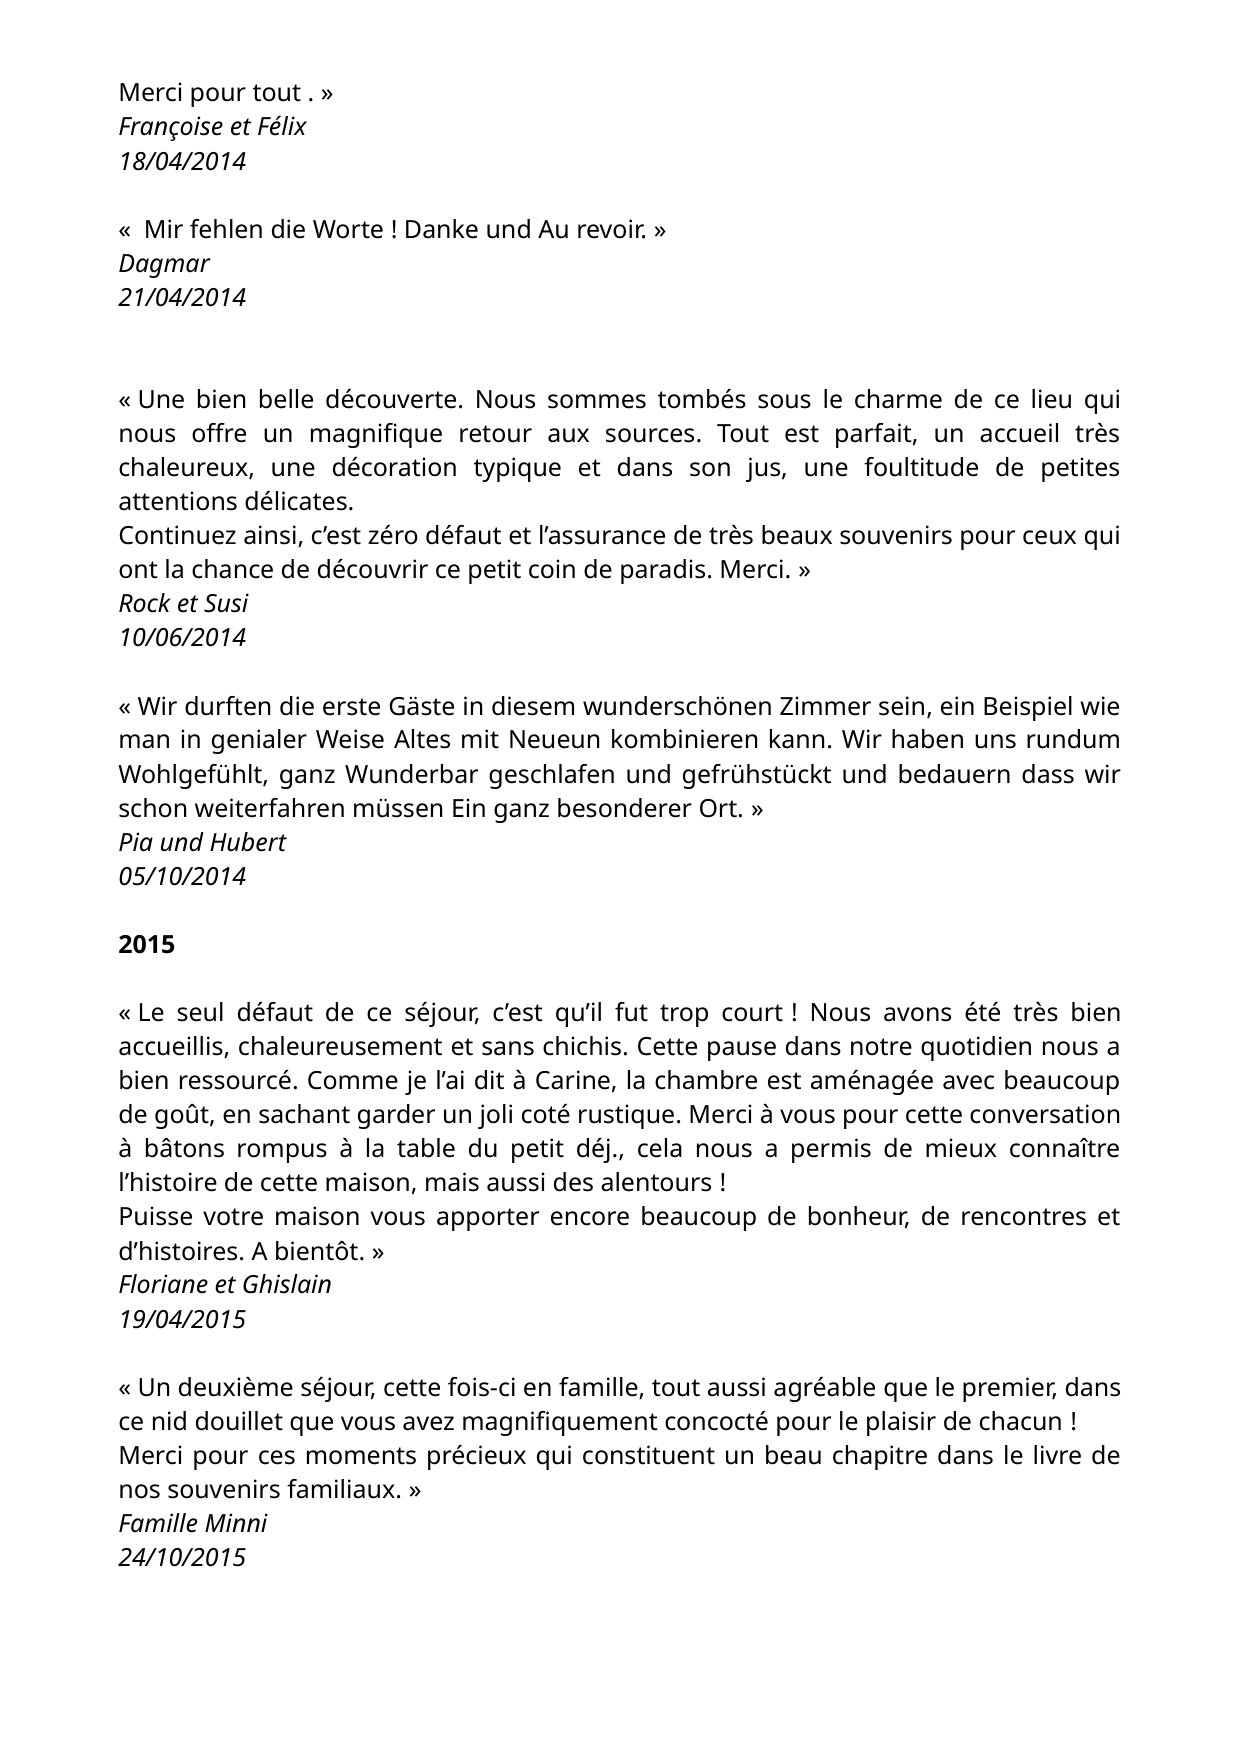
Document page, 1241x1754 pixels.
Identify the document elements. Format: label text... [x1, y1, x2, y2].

text « Mir fehlen die Worte ! Danke und Au revoir. » [118, 211, 1122, 245]
text Puisse votre maison vous apporter encore beaucoup de bonheur, de rencontres et d’histoires. A bientôt. » [118, 1199, 1122, 1267]
text 18/04/2014 [118, 143, 1122, 177]
text Dagmar [118, 245, 1122, 279]
text 2015 [118, 927, 1122, 961]
text 24/10/2015 [118, 1540, 1122, 1574]
text 05/10/2014 [118, 858, 1122, 892]
text « Une bien belle découverte. Nous sommes tombés sous le charme de ce lieu qui nous offre un magnifique retour aux sources. Tout est parfait, un accueil très chaleureux, une décoration typique et dans son jus, une foultitude de petites attentions délicates. [118, 382, 1122, 518]
text Merci pour tout . » [118, 75, 1122, 109]
text Pia und Hubert [118, 824, 1122, 858]
text 10/06/2014 [118, 620, 1122, 654]
text « Un deuxième séjour, cette fois-ci en famille, tout aussi agréable que le premier, dans ce nid douillet que vous avez magnifiquement concocté pour le plaisir de chacun ! [118, 1369, 1122, 1437]
text Continuez ainsi, c’est zéro défaut et l’assurance de très beaux souvenirs pour ceux qui ont la chance de découvrir ce petit coin de paradis. Merci. » [118, 518, 1122, 586]
text Rock et Susi [118, 586, 1122, 620]
text 21/04/2014 [118, 279, 1122, 313]
text Famille Minni [118, 1506, 1122, 1540]
text Floriane et Ghislain [118, 1267, 1122, 1301]
text Merci pour ces moments précieux qui constituent un beau chapitre dans le livre de nos souvenirs familiaux. » [118, 1437, 1122, 1506]
text « Le seul défaut de ce séjour, c’est qu’il fut trop court ! Nous avons été très bien accueillis, chaleureusement et sans chichis. Cette pause dans notre quotidien nous a bien ressourcé. Comme je l’ai dit à Carine, la chambre est aménagée avec beaucoup de goût, en sachant garder un joli coté rustique. Merci à vous pour cette conversation à bâtons rompus à la table du petit déj., cela nous a permis de mieux connaître l’histoire de cette maison, mais aussi des alentours ! [118, 995, 1122, 1199]
text 19/04/2015 [118, 1301, 1122, 1335]
text « Wir durften die erste Gäste in diesem wunderschönen Zimmer sein, ein Beispiel wie man in genialer Weise Altes mit Neueun kombinieren kann. Wir haben uns rundum Wohlgefühlt, ganz Wunderbar geschlafen und gefrühstückt und bedauern dass wir schon weiterfahren müssen Ein ganz besonderer Ort. » [118, 688, 1122, 824]
text Françoise et Félix [118, 109, 1122, 143]
